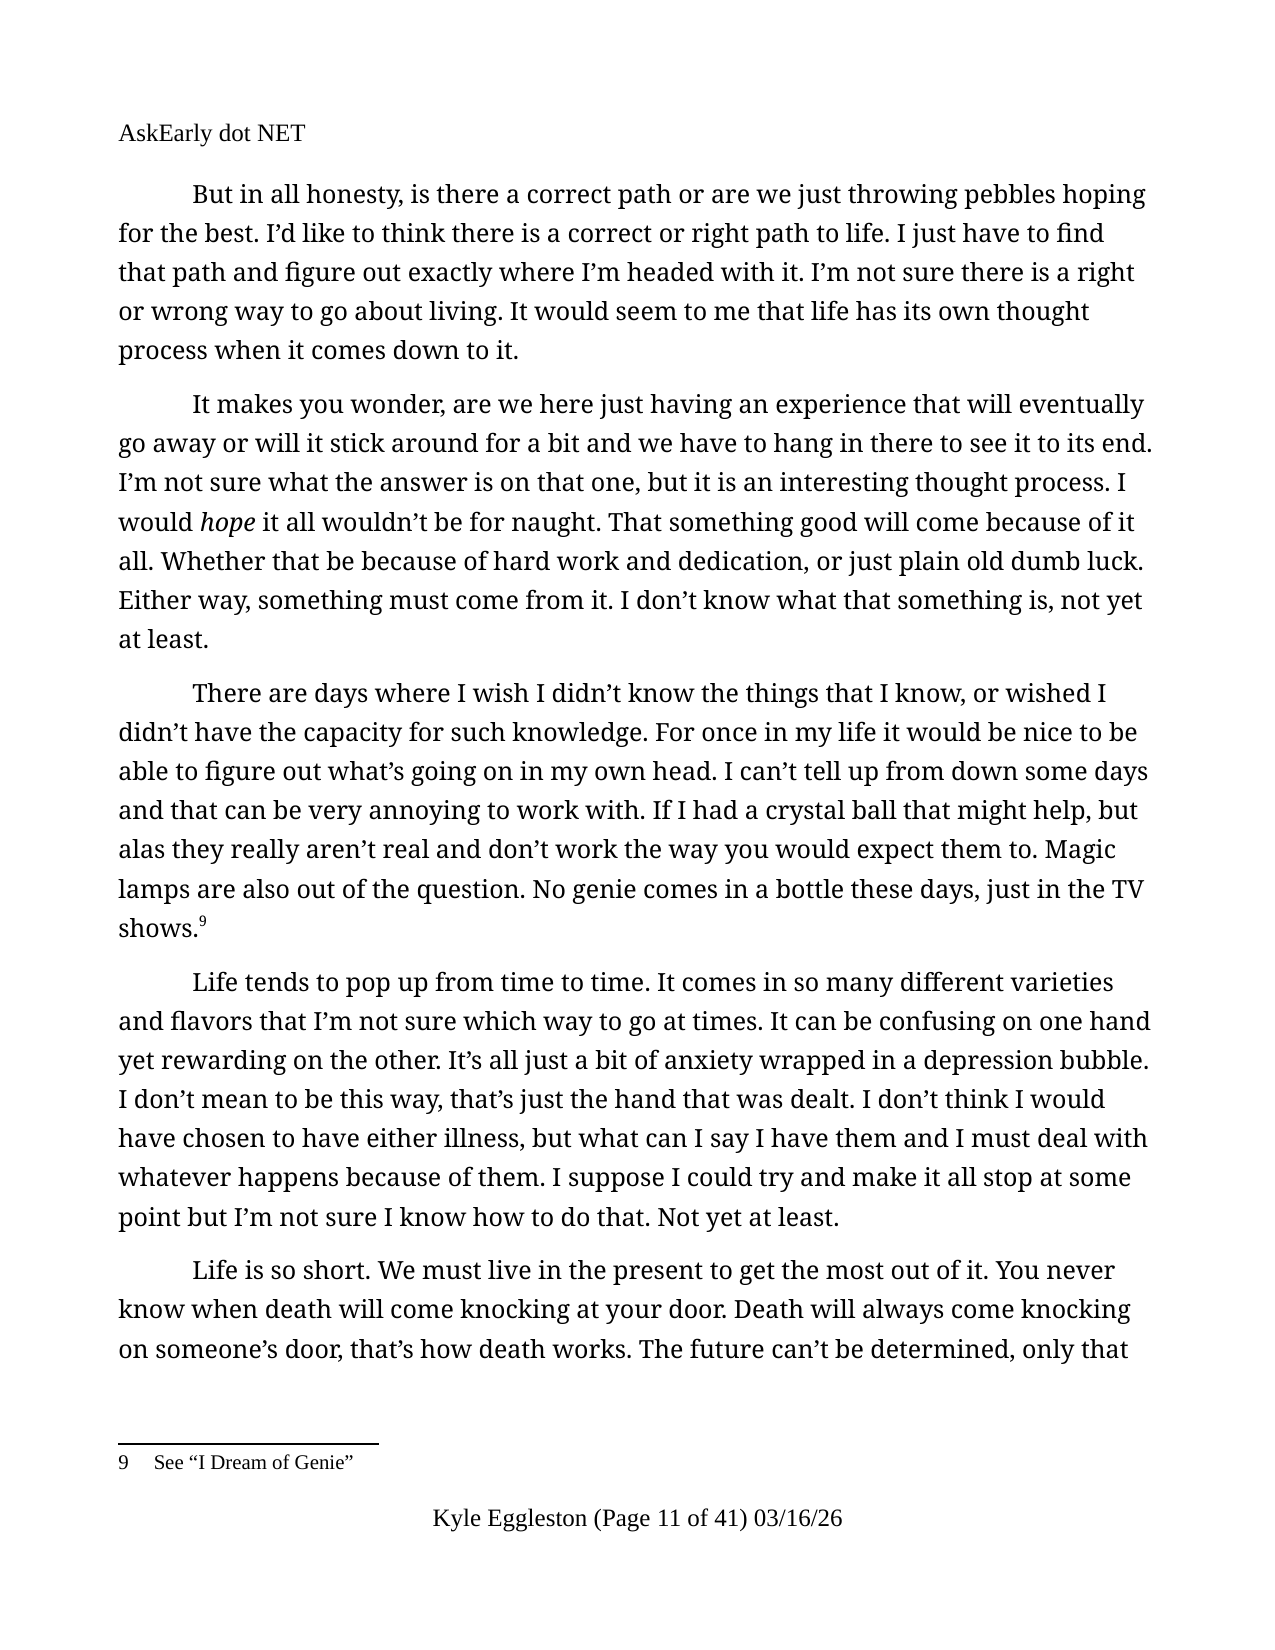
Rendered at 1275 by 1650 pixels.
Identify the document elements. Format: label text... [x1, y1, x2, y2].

text Life tends to pop up from time to time. It comes in so many different varieties and flavors that I’m not sure which way to go at times. It can be confusing on one hand yet rewarding on the other. It’s all just a bit of anxiety wrapped in a depression bubble. I don’t mean to be this way, that’s just the hand that was dealt. I don’t think I would have chosen to have either illness, but what can I say I have them and I must deal with whatever happens because of them. I suppose I could try and make it all stop at some point but I’m not sure I know how to do that. Not yet at least. [118, 964, 1157, 1233]
text See “I Dream of Genie” [118, 1449, 1157, 1474]
text It makes you wonder, are we here just having an experience that will eventually go away or will it stick around for a bit and we have to hang in there to see it to its end. I’m not sure what the answer is on that one, but it is an interesting thought process. I would hope it all wouldn’t be for naught. That something good will come because of it all. Whether that be because of hard work and dedication, or just plain old dumb luck. Either way, something must come from it. I don’t know what that something is, not yet at least. [118, 387, 1157, 656]
text Life is so short. We must live in the present to get the most out of it. You never know when death will come knocking at your door. Death will always come knocking on someone’s door, that’s how death works. The future can’t be determined, only that [118, 1253, 1157, 1365]
text But in all honesty, is there a correct path or are we just throwing pebbles hoping for the best. I’d like to think there is a correct or right path to life. I just have to find that path and figure out exactly where I’m headed with it. I’m not sure there is a right or wrong way to go about living. It would seem to me that life has its own thought process when it comes down to it. [118, 176, 1157, 367]
text There are days where I wish I didn’t know the things that I know, or wished I didn’t have the capacity for such knowledge. For once in my life it would be nice to be able to figure out what’s going on in my own head. I can’t tell up from down some days and that can be very annoying to work with. If I had a crystal ball that might help, but alas they really aren’t real and don’t work the way you would expect them to. Magic lamps are also out of the question. No genie comes in a bottle these days, just in the TV shows. [118, 676, 1157, 944]
